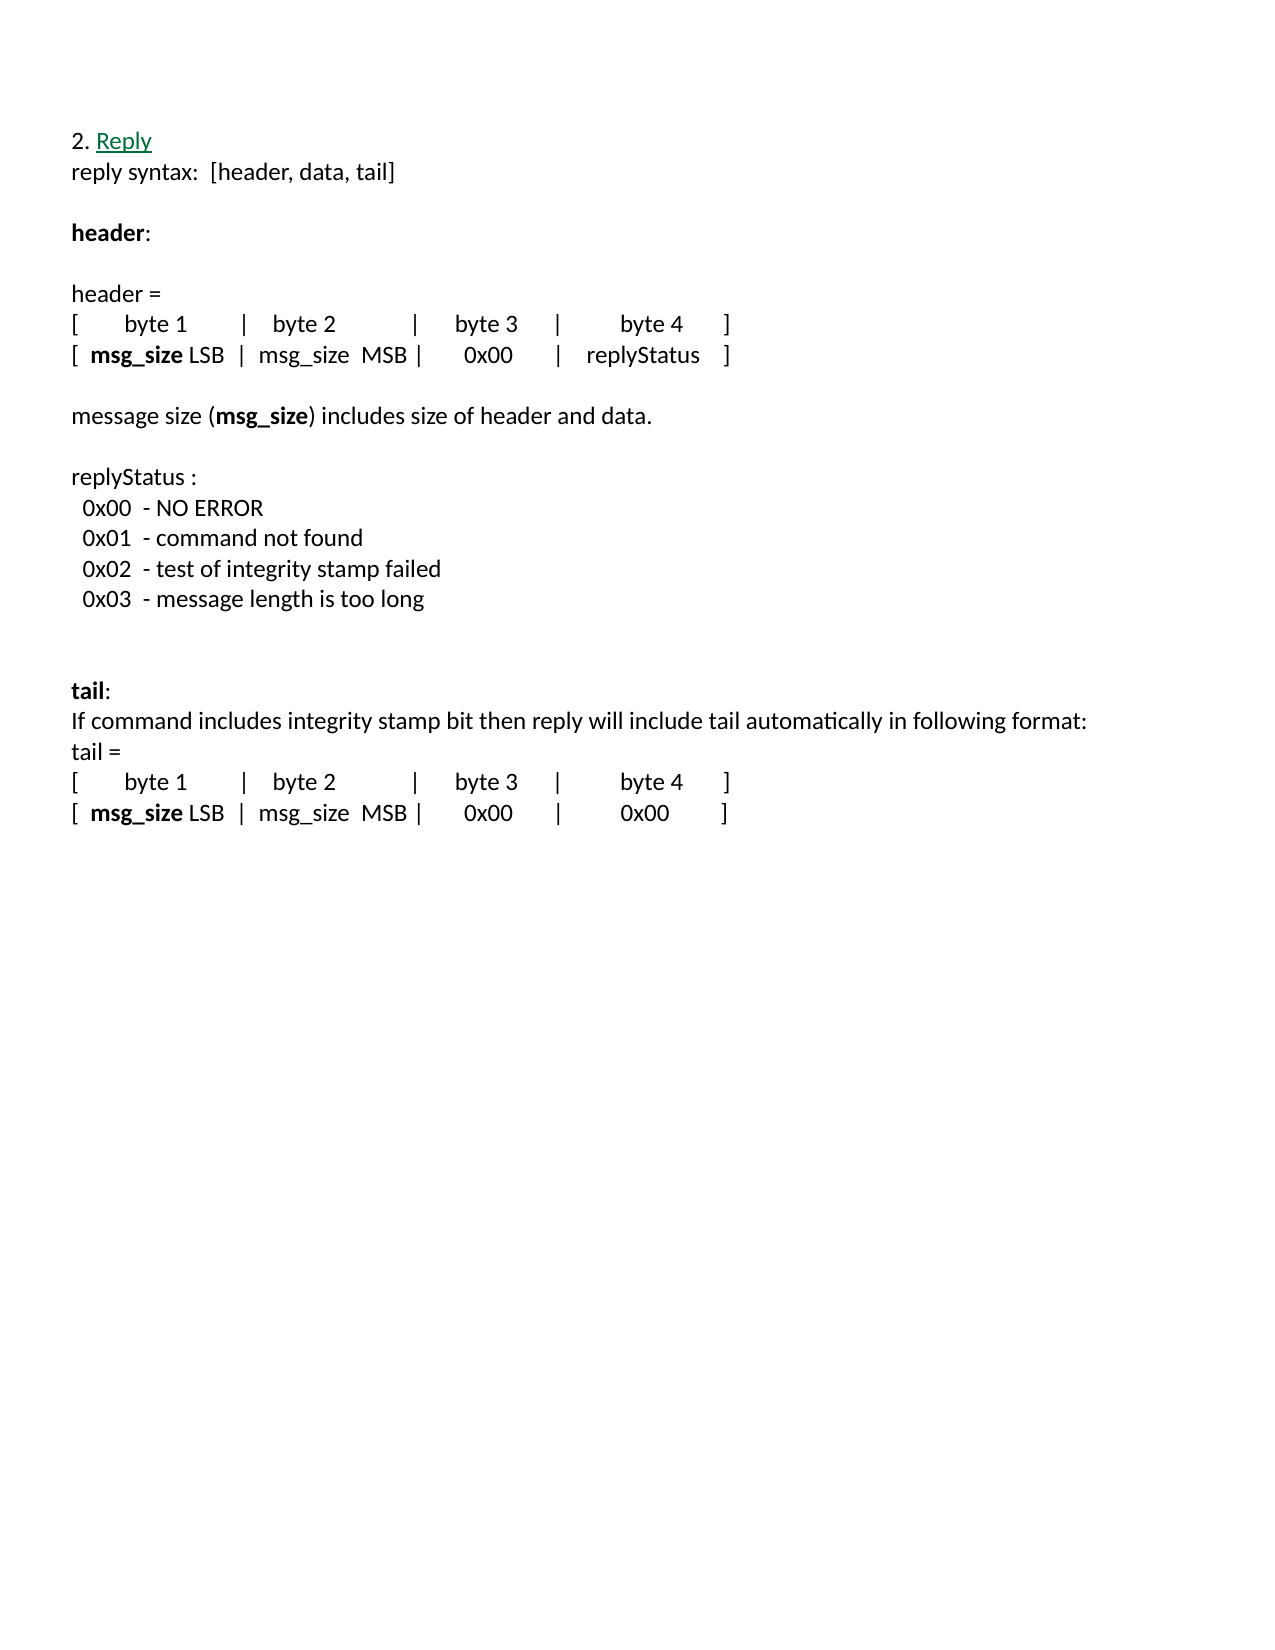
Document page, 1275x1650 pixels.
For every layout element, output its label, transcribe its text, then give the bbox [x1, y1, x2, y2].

text message size (msg_size) includes size of header and data. [71, 400, 1177, 431]
text 0x00 - NO ERROR [71, 492, 1177, 522]
text tail = [71, 736, 1177, 766]
text [ msg_size LSB | msg_size MSB | 0x00 | 0x00 ] [71, 797, 1177, 827]
text reply syntax: [header, data, tail] [71, 156, 1177, 187]
text 0x02 - test of integrity stamp failed [71, 553, 1177, 583]
text header = [71, 278, 1177, 309]
text 0x01 - command not found [71, 522, 1177, 553]
text tail: [71, 675, 1177, 705]
text [ msg_size LSB | msg_size MSB | 0x00 | replyStatus ] [71, 339, 1177, 370]
text 2. Reply [71, 126, 1177, 156]
text header: [71, 217, 1177, 248]
text replyStatus : [71, 461, 1177, 492]
text [ byte 1 | byte 2 | byte 3 | byte 4 ] [71, 309, 1177, 339]
text If command includes integrity stamp bit then reply will include tail automatically in following format: [71, 705, 1177, 736]
text [ byte 1 | byte 2 | byte 3 | byte 4 ] [71, 766, 1177, 797]
text 0x03 - message length is too long [71, 583, 1177, 614]
